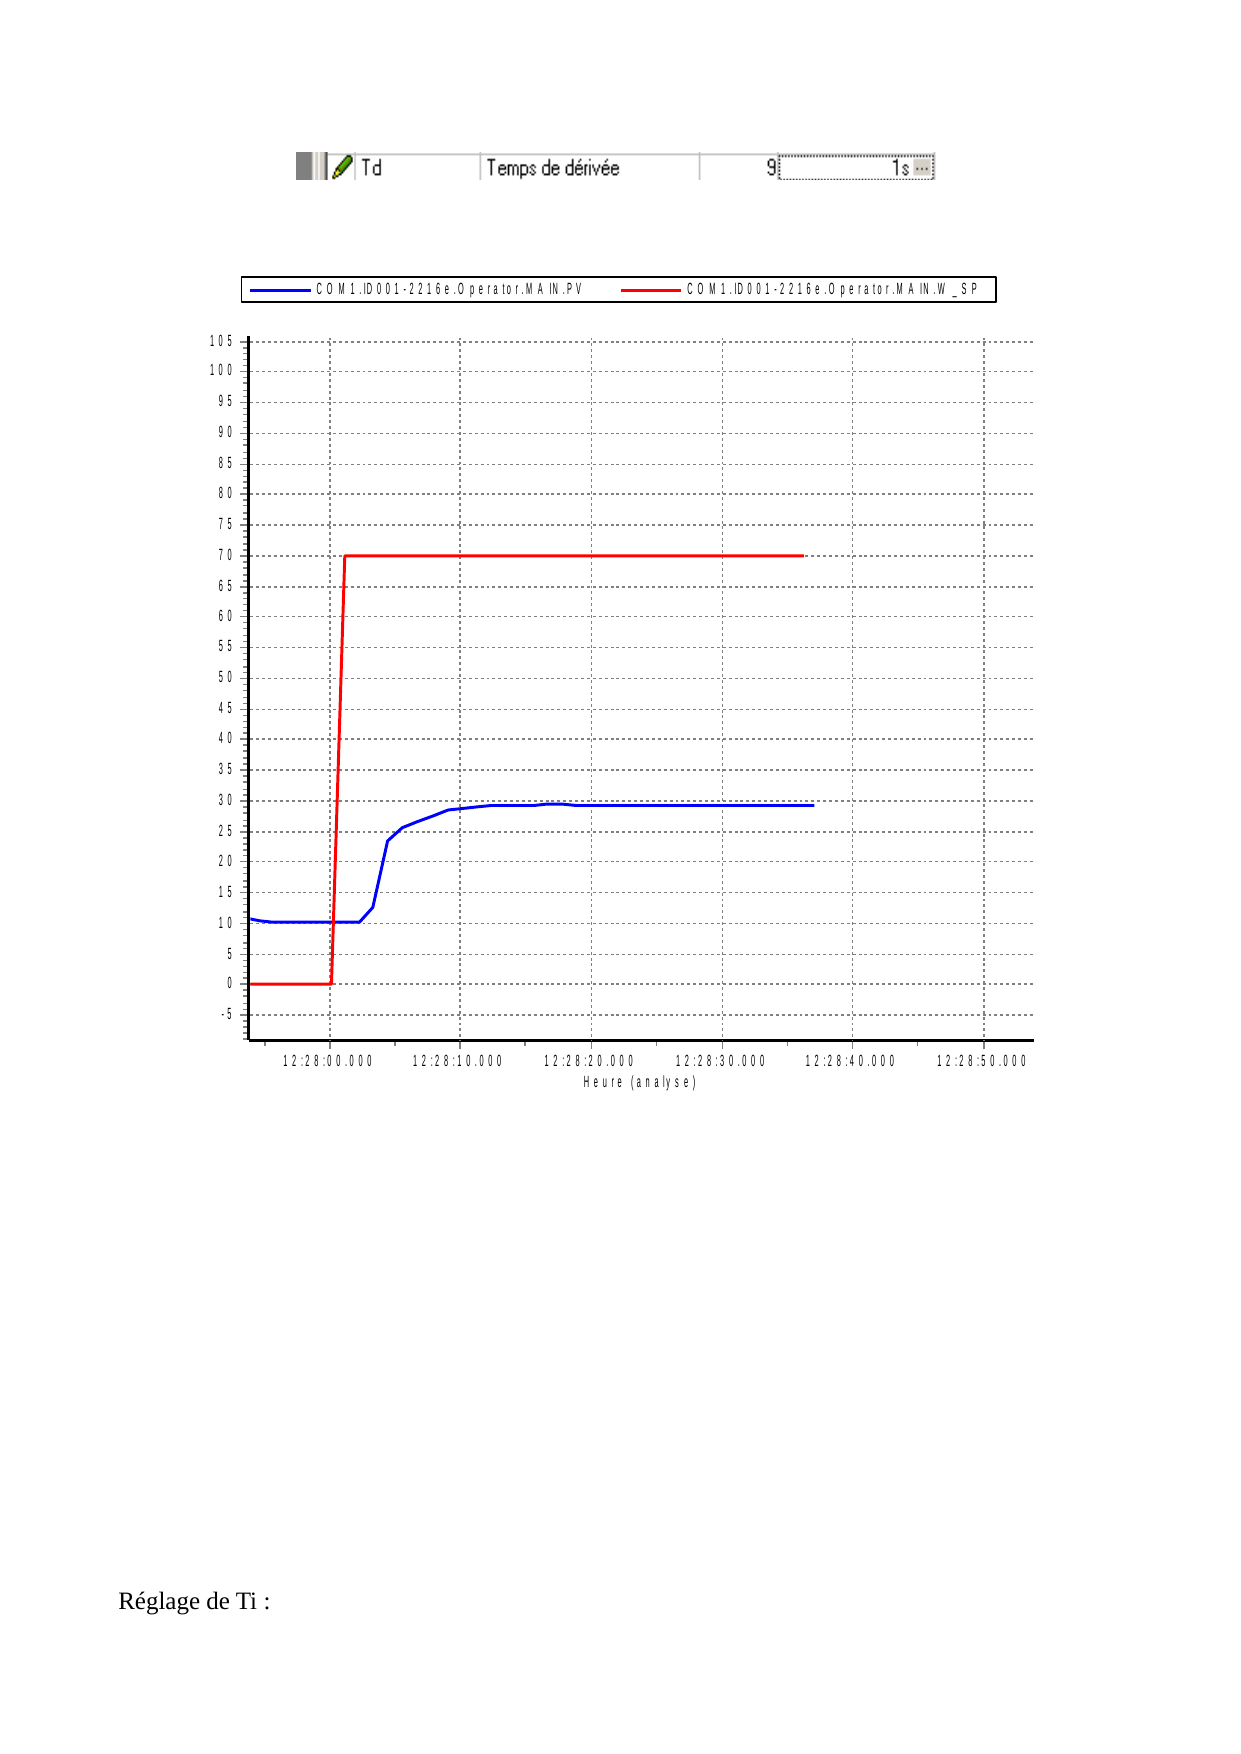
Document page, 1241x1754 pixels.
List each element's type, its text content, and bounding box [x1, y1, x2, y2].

text Réglage de Ti : [118, 1586, 1122, 1615]
